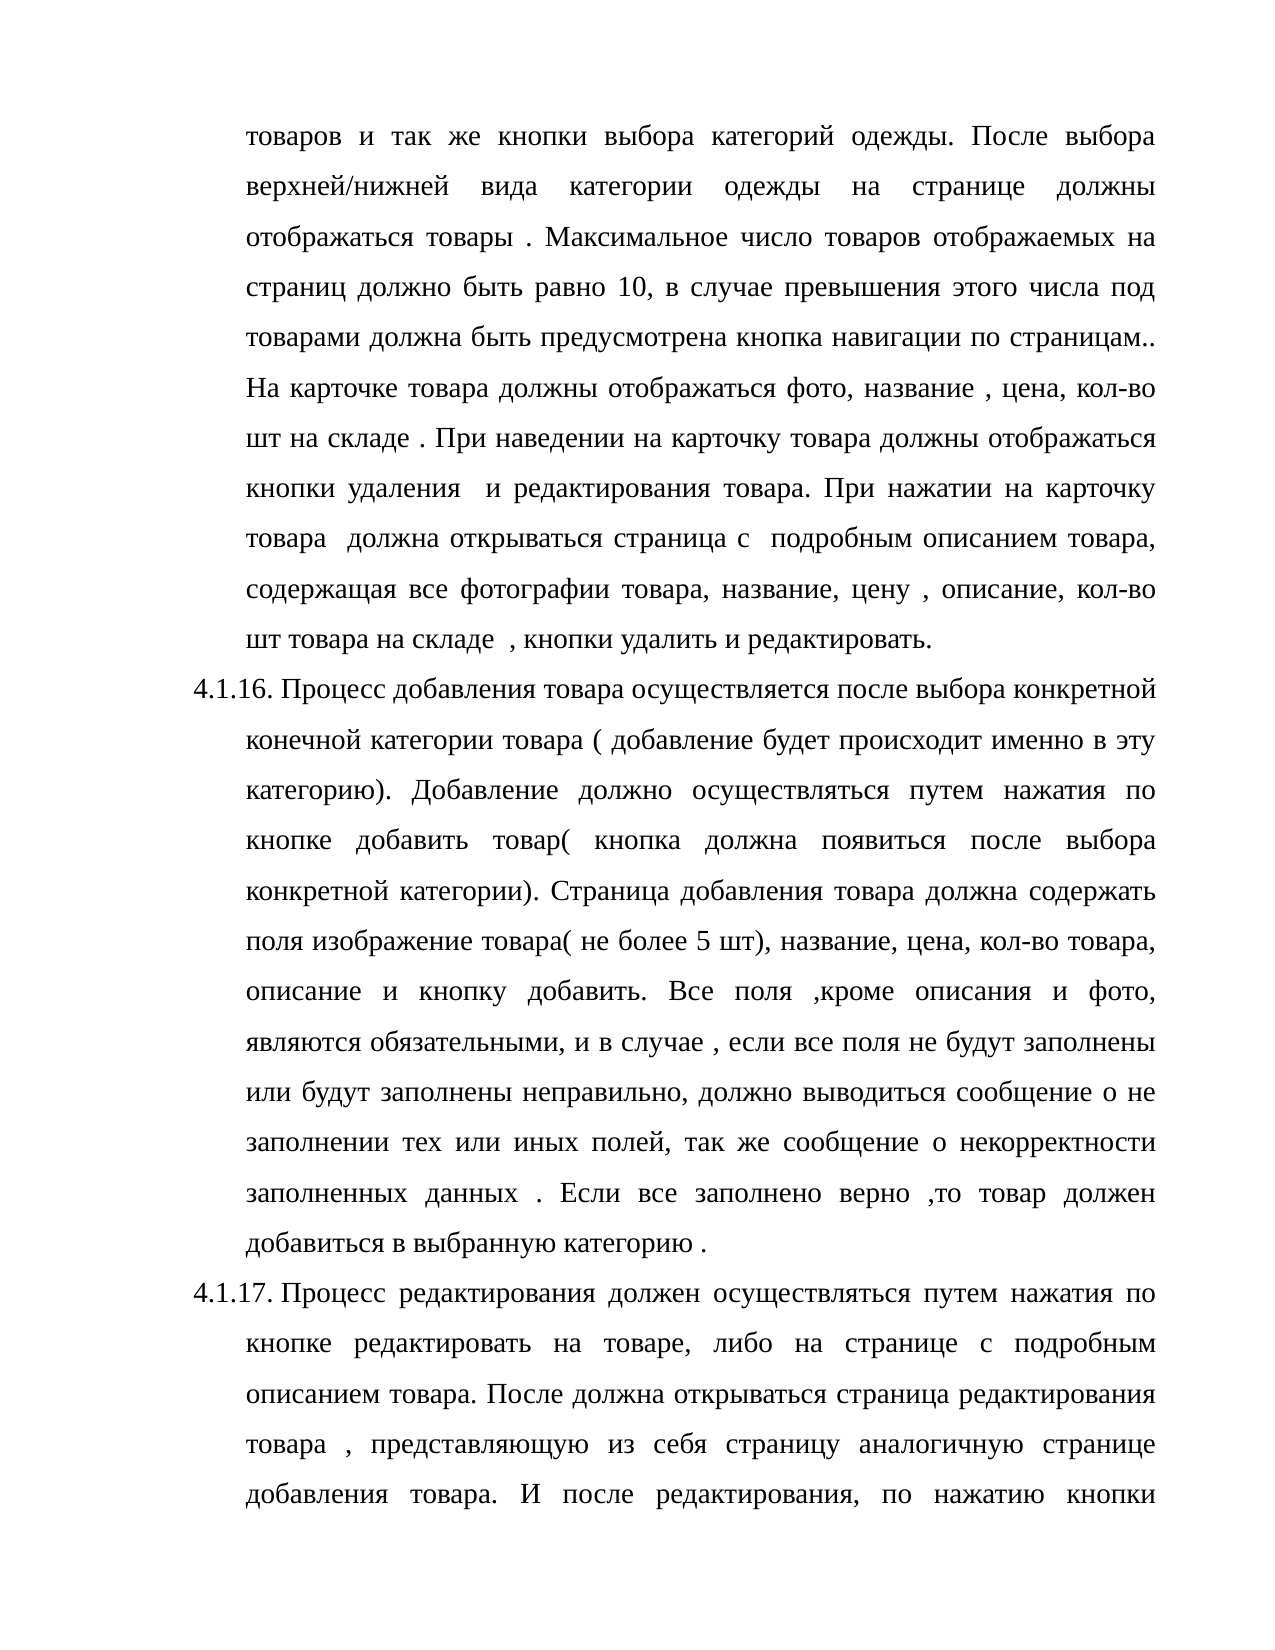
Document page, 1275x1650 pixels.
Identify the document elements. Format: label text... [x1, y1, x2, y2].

list товаров и так же кнопки выбора категорий одежды. После выбора верхней/нижней вида категории одежды на странице должны отображаться товары . Максимальное число товаров отображаемых на страниц должно быть равно 10, в случае превышения этого числа под товарами должна быть предусмотрена кнопка навигации по страницам.. На карточке товара должны отображаться фото, название , цена, кол-во шт на складе . При наведении на карточку товара должны отображаться кнопки удаления и редактирования товара. При нажатии на карточку товара должна открываться страница с подробным описанием товара, содержащая все фотографии товара, название, цену , описание, кол-во шт товара на складе , кнопки удалить и редактировать. [193, 118, 1157, 655]
list Процесс добавления товара осуществляется после выбора конкретной конечной категории товара ( добавление будет происходит именно в эту категорию). Добавление должно осуществляться путем нажатия по кнопке добавить товар( кнопка должна появиться после выбора конкретной категории). Страница добавления товара должна содержать поля изображение товара( не более 5 шт), название, цена, кол-во товара, описание и кнопку добавить. Все поля ,кроме описания и фото, являются обязательными, и в случае , если все поля не будут заполнены или будут заполнены неправильно, должно выводиться сообщение о не заполнении тех или иных полей, так же сообщение о некорректности заполненных данных . Если все заполнено верно ,то товар должен добавиться в выбранную категорию . [193, 672, 1157, 1258]
list Процесс редактирования должен осуществляться путем нажатия по кнопке редактировать на товаре, либо на странице с подробным описанием товара. После должна открываться страница редактирования товара , представляющую из себя страницу аналогичную странице добавления товара. И после редактирования, по нажатию кнопки [193, 1275, 1157, 1510]
